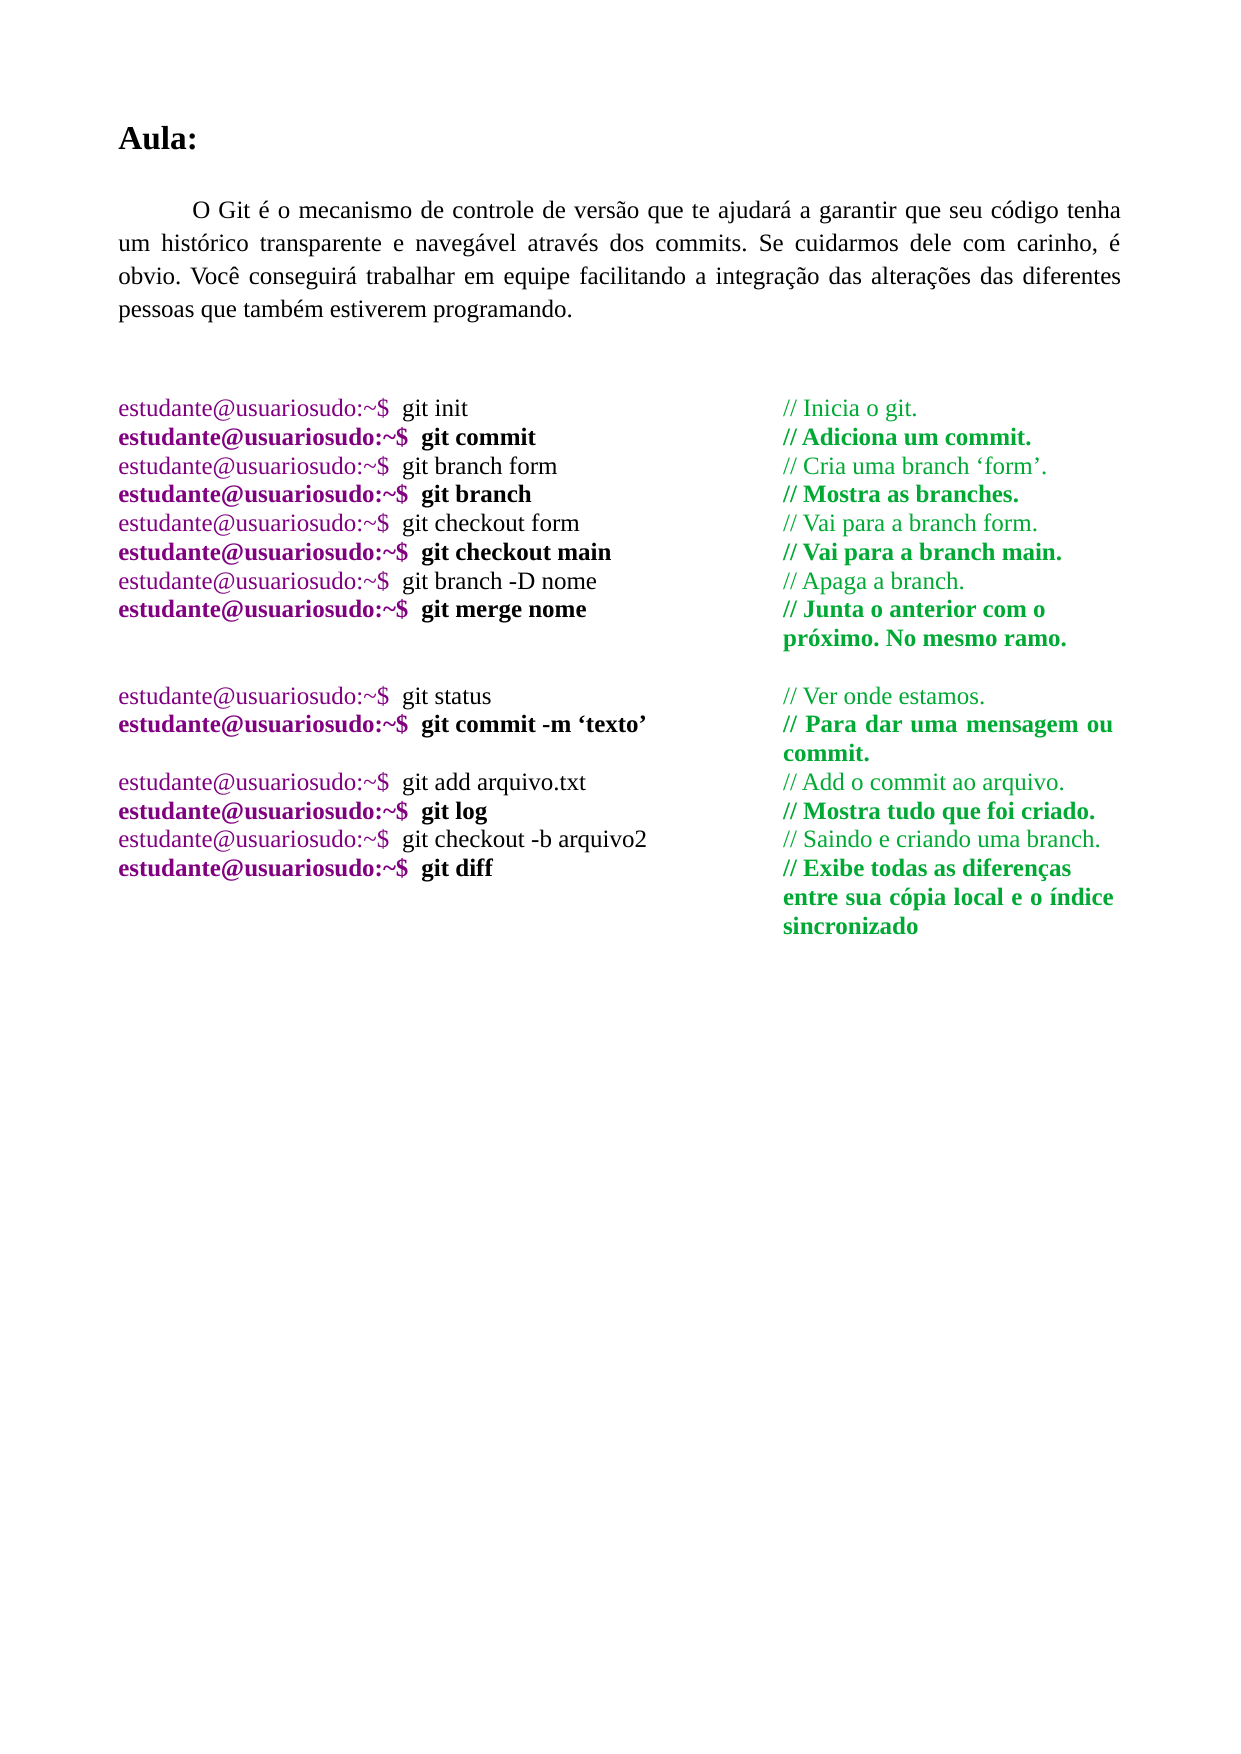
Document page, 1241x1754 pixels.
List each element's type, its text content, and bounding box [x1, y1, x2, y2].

text O Git é o mecanismo de controle de versão que te ajudará a garantir que seu código tenha um histórico transparente e navegável através dos commits. Se cuidarmos dele com carinho, é obvio. Você conseguirá trabalhar em equipe facilitando a integração das alterações das diferentes pessoas que também estiverem programando. [118, 195, 1122, 323]
text estudante@usuariosudo:~$ git branch // Mostra as branches. [118, 479, 1122, 508]
text estudante@usuariosudo:~$ git branch form // Cria uma branch ‘form’. [118, 451, 1122, 479]
text estudante@usuariosudo:~$ git commit -m ‘texto’ // Para dar uma mensagem ou commit. [118, 709, 1122, 767]
text Aula: [118, 118, 1122, 156]
text estudante@usuariosudo:~$ git add arquivo.txt // Add o commit ao arquivo. [118, 767, 1122, 796]
text estudante@usuariosudo:~$ git diff // Exibe todas as diferenças entre sua cópia local e o índice sincronizado [118, 853, 1122, 939]
text estudante@usuariosudo:~$ git init // Inicia o git. [118, 393, 1122, 422]
text estudante@usuariosudo:~$ git log // Mostra tudo que foi criado. [118, 796, 1122, 824]
text estudante@usuariosudo:~$ git checkout -b arquivo2 // Saindo e criando uma branch. [118, 824, 1122, 853]
text estudante@usuariosudo:~$ git status // Ver onde estamos. [118, 681, 1122, 709]
text estudante@usuariosudo:~$ git branch -D nome // Apaga a branch. [118, 566, 1122, 594]
text estudante@usuariosudo:~$ git checkout form // Vai para a branch form. [118, 508, 1122, 537]
text estudante@usuariosudo:~$ git merge nome // Junta o anterior com o próximo. No mesmo ramo. [118, 594, 1122, 652]
text estudante@usuariosudo:~$ git checkout main // Vai para a branch main. [118, 537, 1122, 566]
text estudante@usuariosudo:~$ git commit // Adiciona um commit. [118, 422, 1122, 451]
